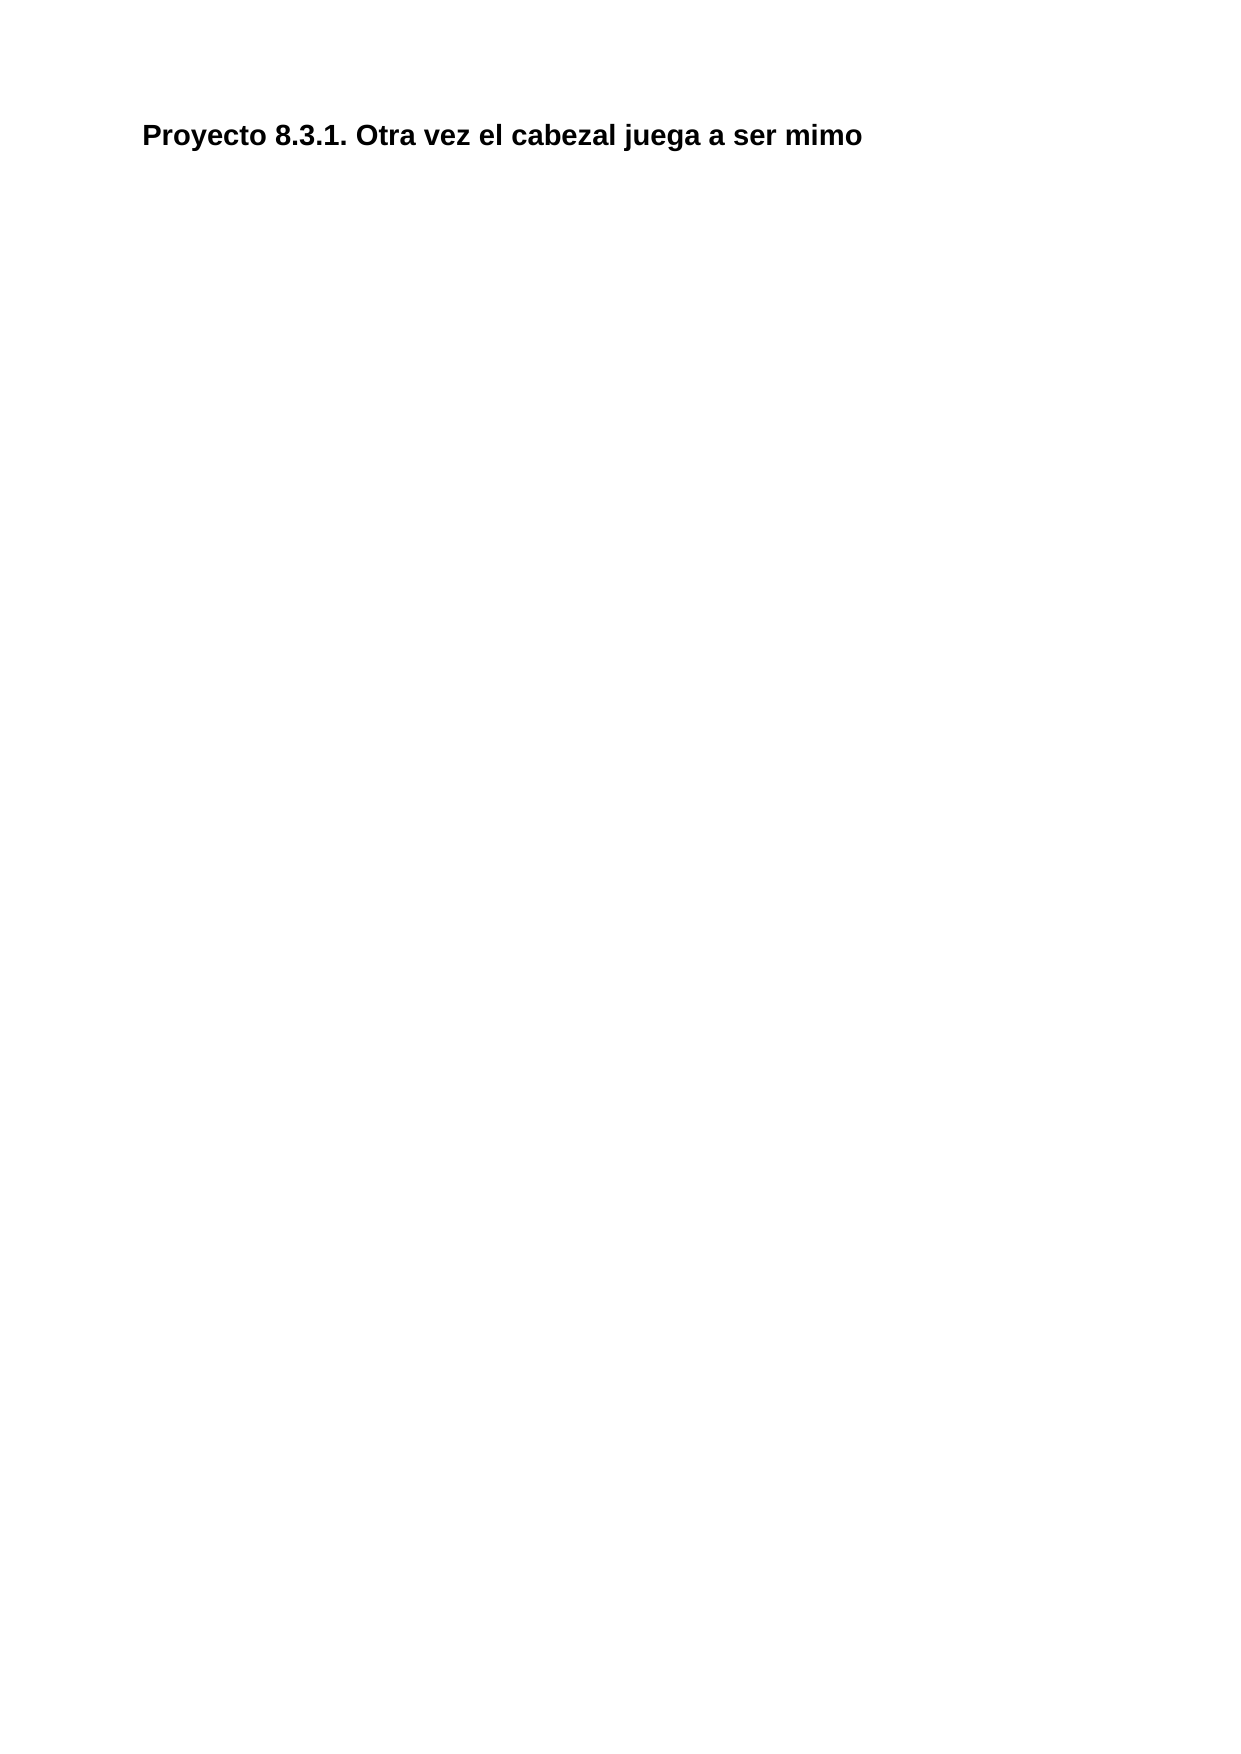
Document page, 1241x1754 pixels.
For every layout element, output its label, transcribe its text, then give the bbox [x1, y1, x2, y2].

text Proyecto 8.3.1. Otra vez el cabezal juega a ser mimo [142, 118, 1087, 152]
